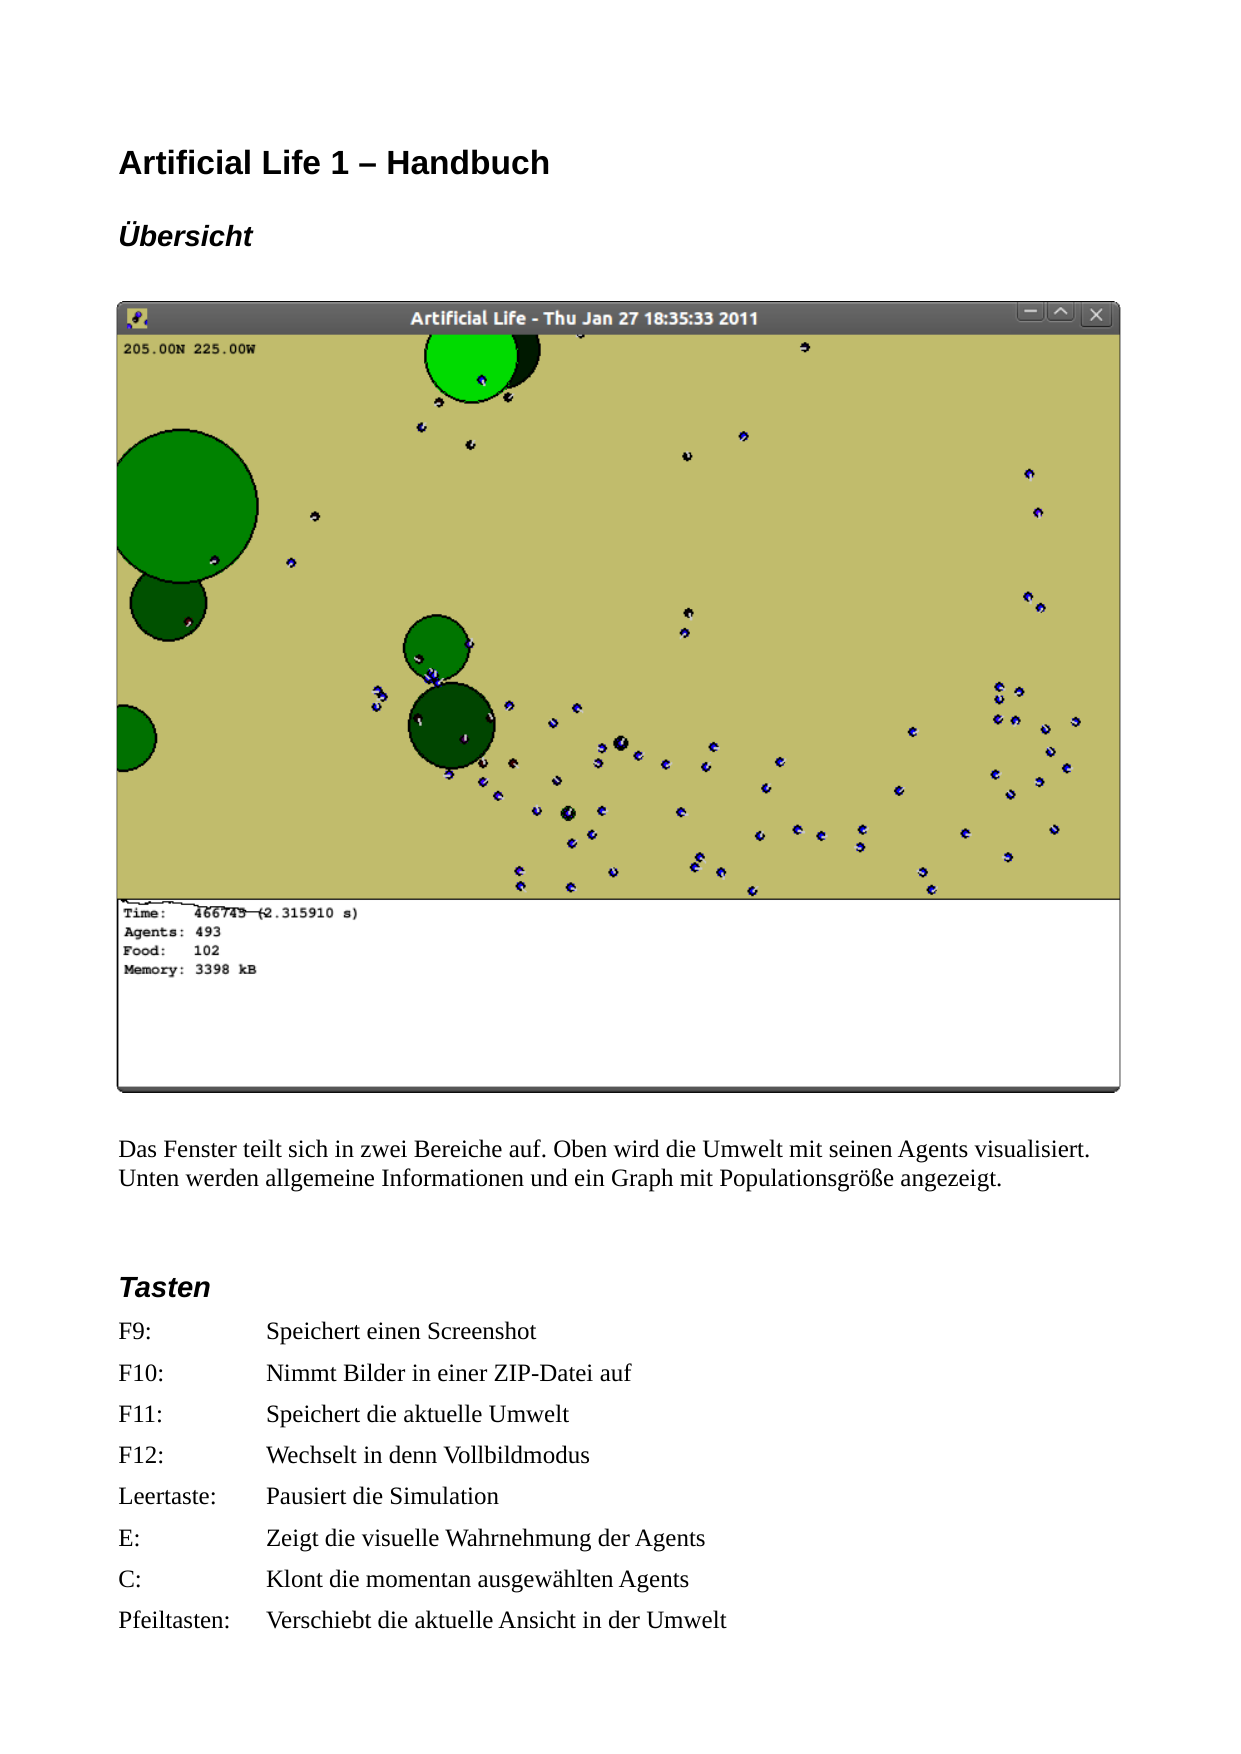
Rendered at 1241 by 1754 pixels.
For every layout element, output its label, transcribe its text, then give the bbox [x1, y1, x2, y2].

text Pfeiltasten: Verschiebt die aktuelle Ansicht in der Umwelt [118, 1605, 1122, 1634]
text Das Fenster teilt sich in zwei Bereiche auf. Oben wird die Umwelt mit seinen Agents visualisiert. Unten werden allgemeine Informationen und ein Graph mit Populationsgröße angezeigt. [118, 1134, 1122, 1192]
text E: Zeigt die visuelle Wahrnehmung der Agents [118, 1523, 1122, 1551]
text C: Klont die momentan ausgewählten Agents [118, 1564, 1122, 1593]
text F10: Nimmt Bilder in einer ZIP-Datei auf [118, 1358, 1122, 1386]
picture [116, 301, 1121, 1093]
subtitle Artificial Life 1 – Handbuch [118, 143, 1122, 182]
text F9: Speichert einen Screenshot [118, 1316, 1122, 1345]
text Leertaste: Pausiert die Simulation [118, 1481, 1122, 1510]
text F12: Wechselt in denn Vollbildmodus [118, 1440, 1122, 1469]
subtitle Tasten [118, 1270, 1122, 1304]
subtitle Übersicht [118, 219, 1122, 253]
text F11: Speichert die aktuelle Umwelt [118, 1399, 1122, 1428]
